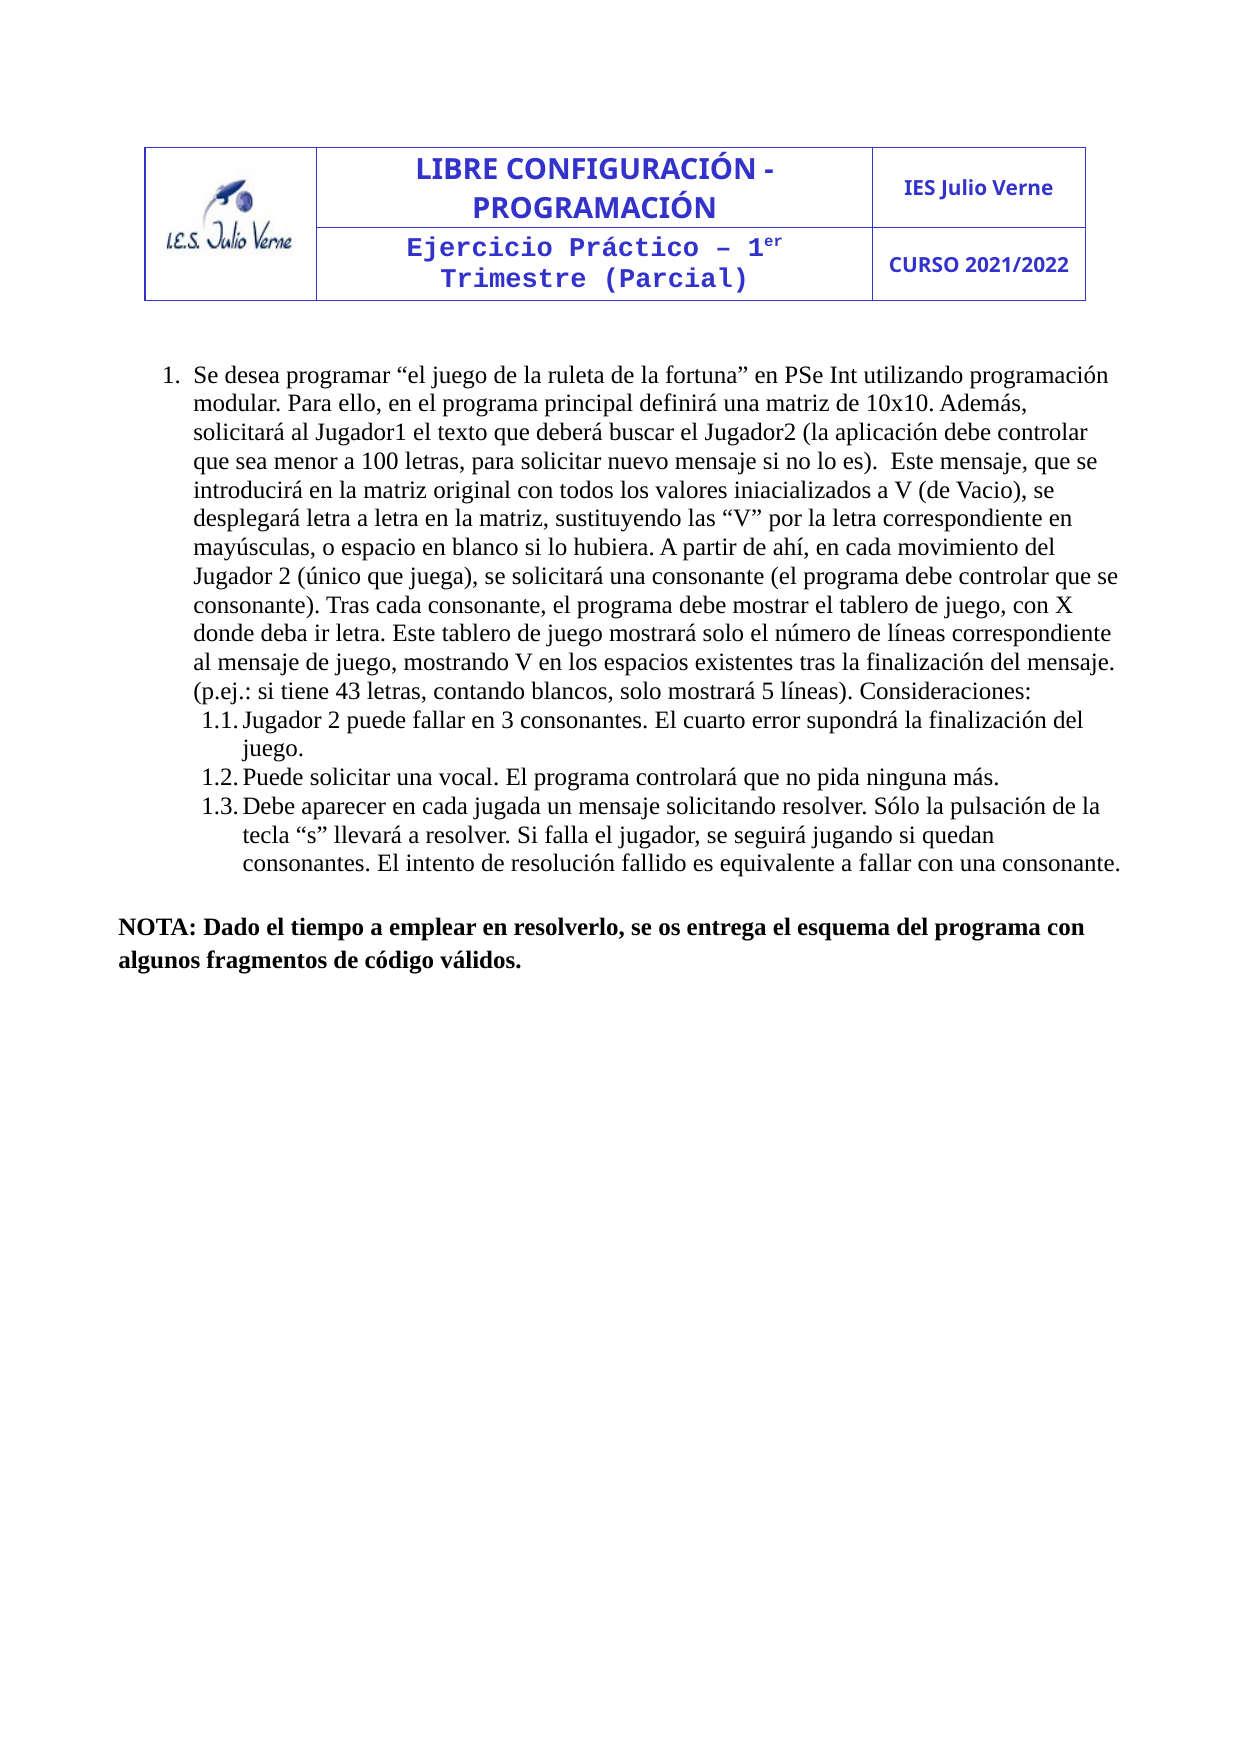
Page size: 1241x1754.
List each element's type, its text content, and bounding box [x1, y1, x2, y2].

list Puede solicitar una vocal. El programa controlará que no pida ninguna más. [195, 762, 1122, 791]
picture [156, 157, 302, 272]
list Debe aparecer en cada jugada un mensaje solicitando resolver. Sólo la pulsación de la tecla “s” llevará a resolver. Si falla el jugador, se seguirá jugando si quedan consonantes. El intento de resolución fallido es equivalente a fallar con una consonante. [195, 791, 1122, 877]
list Jugador 2 puede fallar en 3 consonantes. El cuarto error supondrá la finalización del juego. [195, 705, 1122, 762]
text NOTA: Dado el tiempo a emplear en resolverlo, se os entrega el esquema del programa con algunos fragmentos de código válidos. [118, 912, 1122, 974]
list Se desea programar “el juego de la ruleta de la fortuna” en PSe Int utilizando programación modular. Para ello, en el programa principal definirá una matriz de 10x10. Además, solicitará al Jugador1 el texto que deberá buscar el Jugador2 (la aplicación debe controlar que sea menor a 100 letras, para solicitar nuevo mensaje si no lo es). Este mensaje, que se introducirá en la matriz original con todos los valores iniacializados a V (de Vacio), se desplegará letra a letra en la matriz, sustituyendo las “V” por la letra correspondiente en mayúsculas, o espacio en blanco si lo hubiera. A partir de ahí, en cada movimiento del Jugador 2 (único que juega), se solicitará una consonante (el programa debe controlar que se consonante). Tras cada consonante, el programa debe mostrar el tablero de juego, con X donde deba ir letra. Este tablero de juego mostrará solo el número de líneas correspondiente al mensaje de juego, mostrando V en los espacios existentes tras la finalización del mensaje. (p.ej.: si tiene 43 letras, contando blancos, solo mostrará 5 líneas). Consideraciones: [156, 360, 1122, 705]
